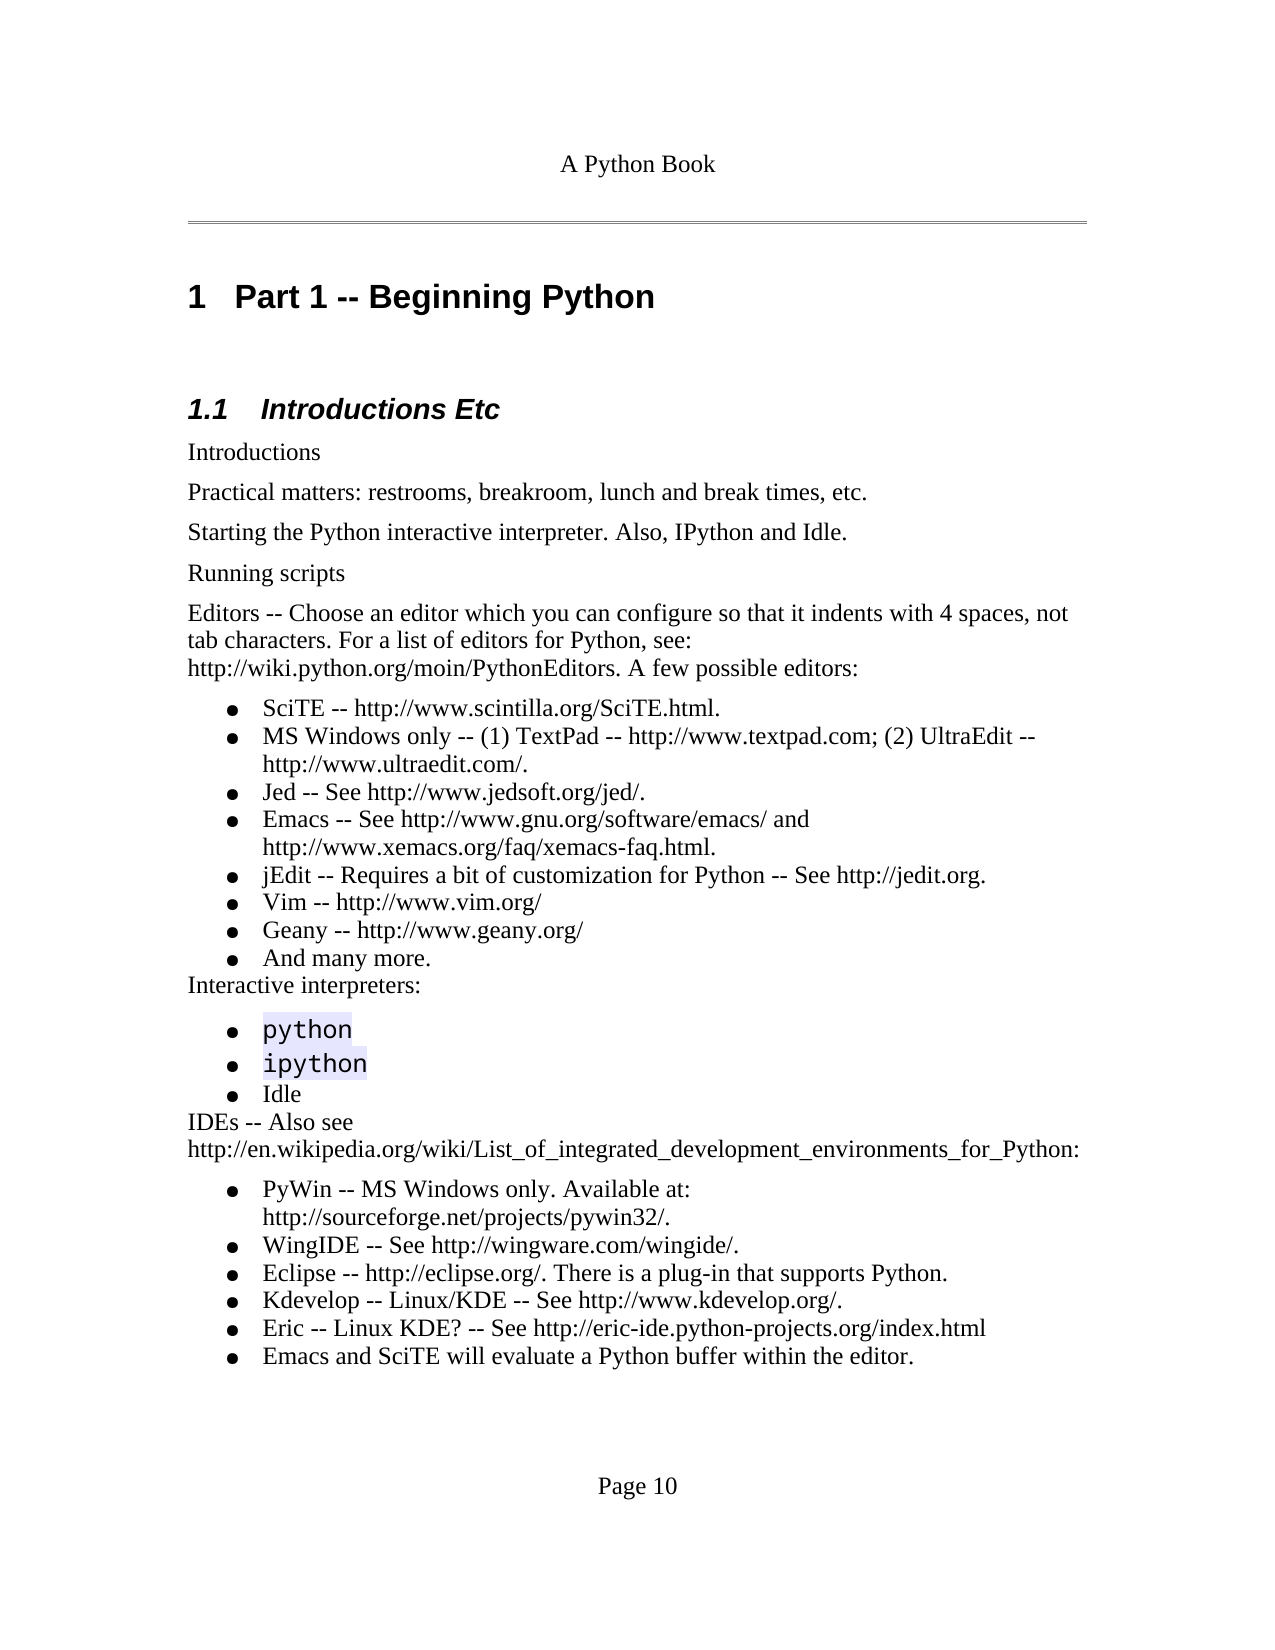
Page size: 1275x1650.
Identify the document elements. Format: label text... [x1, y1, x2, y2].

list jEdit -- Requires a bit of customization for Python -- See http://jedit.org. [225, 861, 1087, 888]
list Vim -- http://www.vim.org/ [225, 888, 1087, 916]
list Geany -- http://www.geany.org/ [225, 916, 1087, 944]
subtitle 1.1 Introductions Etc [187, 393, 1087, 426]
list SciTE -- http://www.scintilla.org/SciTE.html. [225, 694, 1087, 722]
text Introductions [187, 438, 1087, 466]
list Kdevelop -- Linux/KDE -- See http://www.kdevelop.org/. [225, 1286, 1087, 1314]
text Interactive interpreters: [187, 972, 1087, 999]
list Jed -- See http://www.jedsoft.org/jed/. [225, 778, 1087, 805]
list WingIDE -- See http://wingware.com/wingide/. [225, 1231, 1087, 1259]
text Running scripts [187, 559, 1087, 586]
list Eric -- Linux KDE? -- See http://eric-ide.python-projects.org/index.html [225, 1314, 1087, 1342]
list MS Windows only -- (1) TextPad -- http://www.textpad.com; (2) UltraEdit -- http://www.ultraedit.com/. [225, 722, 1087, 778]
list Idle [225, 1080, 1087, 1108]
text IDEs -- Also see http://en.wikipedia.org/wiki/List_of_integrated_development_environments_for_Python: [187, 1108, 1087, 1163]
subtitle 1 Part 1 -- Beginning Python [187, 278, 1087, 315]
list ipython [367, 1046, 1087, 1080]
list Eclipse -- http://eclipse.org/. There is a plug-in that supports Python. [225, 1259, 1087, 1286]
list PyWin -- MS Windows only. Available at: http://sourceforge.net/projects/pywin32/. [225, 1176, 1087, 1231]
list python [352, 1012, 1087, 1046]
list Emacs and SciTE will evaluate a Python buffer within the editor. [225, 1342, 1087, 1369]
list ipython [225, 1046, 263, 1080]
text Editors -- Choose an editor which you can configure so that it indents with 4 spaces, not tab characters. For a list of editors for Python, see: http://wiki.python.org/moin/PythonEditors. A few possible editors: [187, 599, 1087, 682]
list Emacs -- See http://www.gnu.org/software/emacs/ and http://www.xemacs.org/faq/xemacs-faq.html. [225, 805, 1087, 861]
text Practical matters: restrooms, breakroom, lunch and break times, etc. [187, 478, 1087, 506]
list And many more. [225, 944, 1087, 972]
text Starting the Python interactive interpreter. Also, IPython and Idle. [187, 518, 1087, 546]
list python [225, 1012, 263, 1046]
